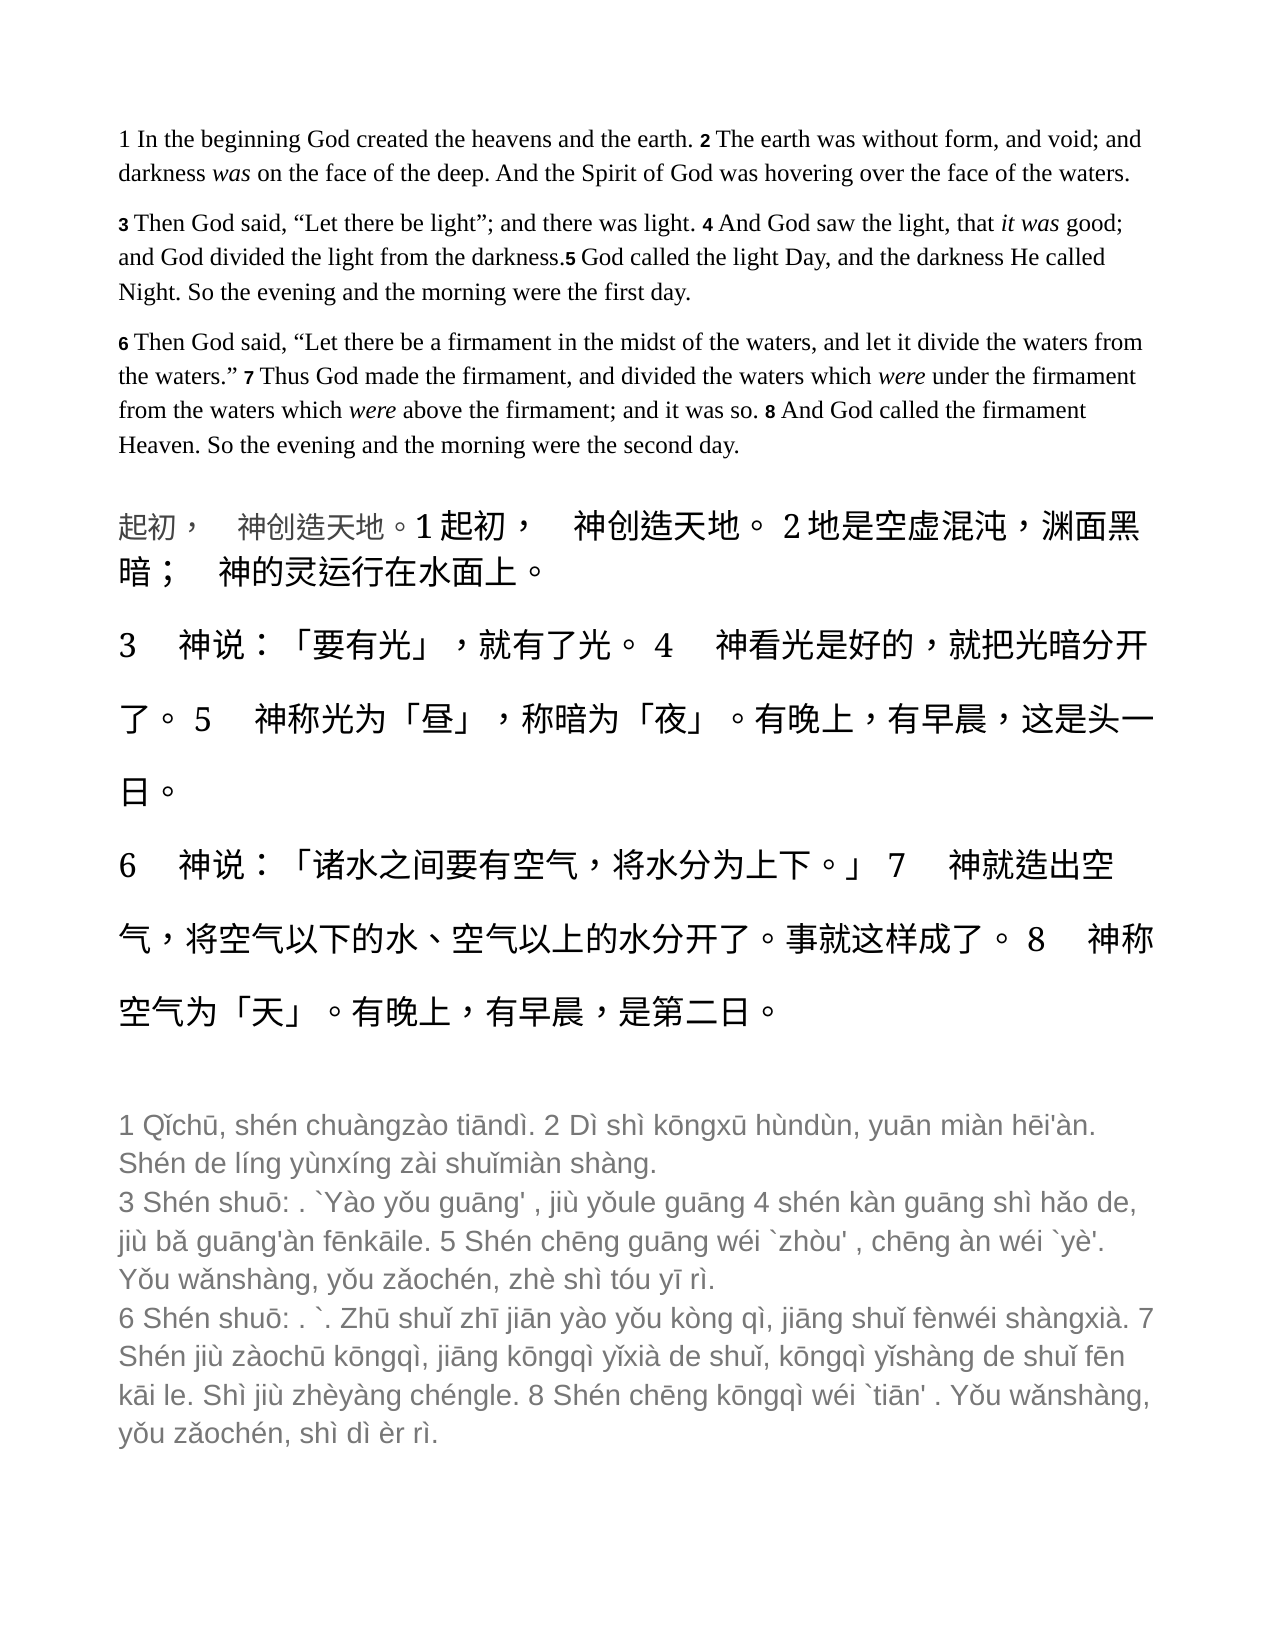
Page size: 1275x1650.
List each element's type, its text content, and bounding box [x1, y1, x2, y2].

text 3 神说：「要有光」，就有了光。 4 神看光是好的，就把光暗分开了。 5 神称光为「昼」，称暗为「夜」。有晚上，有早晨，这是头一日。 [118, 594, 1157, 814]
text 6 Then God said, “Let there be a firmament in the midst of the waters, and let it divide the waters from the waters.” 7 Thus God made the firmament, and divided the waters which were under the firmament from the waters which were above the firmament; and it was so. 8 And God called the firmament Heaven. So the evening and the morning were the second day. [118, 321, 1157, 459]
text 1 Qǐchū, shén chuàngzào tiāndì. 2 Dì shì kōngxū hùndùn, yuān miàn hēi'àn. Shén de líng yùnxíng zài shuǐmiàn shàng. 3 Shén shuō: . `Yào yǒu guāng' , jiù yǒule guāng 4 shén kàn guāng shì hǎo de, jiù bǎ guāng'àn fēnkāile. 5 Shén chēng guāng wéi `zhòu' , chēng àn wéi `yè'. Yǒu wǎnshàng, yǒu zǎochén, zhè shì tóu yī rì. 6 Shén shuō: . `. Zhū shuǐ zhī jiān yào yǒu kòng qì, jiāng shuǐ fènwéi shàngxià. 7 Shén jiù zàochū kōngqì, jiāng kōngqì yǐxià de shuǐ, kōngqì yǐshàng de shuǐ fēn kāi le. Shì jiù zhèyàng chéngle. 8 Shén chēng kōngqì wéi `tiān' . Yǒu wǎnshàng, yǒu zǎochén, shì dì èr rì. [118, 1108, 1157, 1450]
text 3 Then God said, “Let there be light”; and there was light. 4 And God saw the light, that it was good; and God divided the light from the darkness.5 God called the light Day, and the darkness He called Night. So the evening and the morning were the first day. [118, 202, 1157, 306]
text 1 In the beginning God created the heavens and the earth. 2 The earth was without form, and void; and darkness was on the face of the deep. And the Spirit of God was hovering over the face of the waters. [118, 118, 1157, 187]
text 起初， 神创造天地。1起初， 神创造天地。 2地是空虚混沌，渊面黑暗； 神的灵运行在水面上。 [118, 503, 1157, 594]
text 6 神说：「诸水之间要有空气，将水分为上下。」 7 神就造出空气，将空气以下的水、空气以上的水分开了。事就这样成了。 8 神称空气为「天」。有晚上，有早晨，是第二日。 [118, 814, 1157, 1034]
